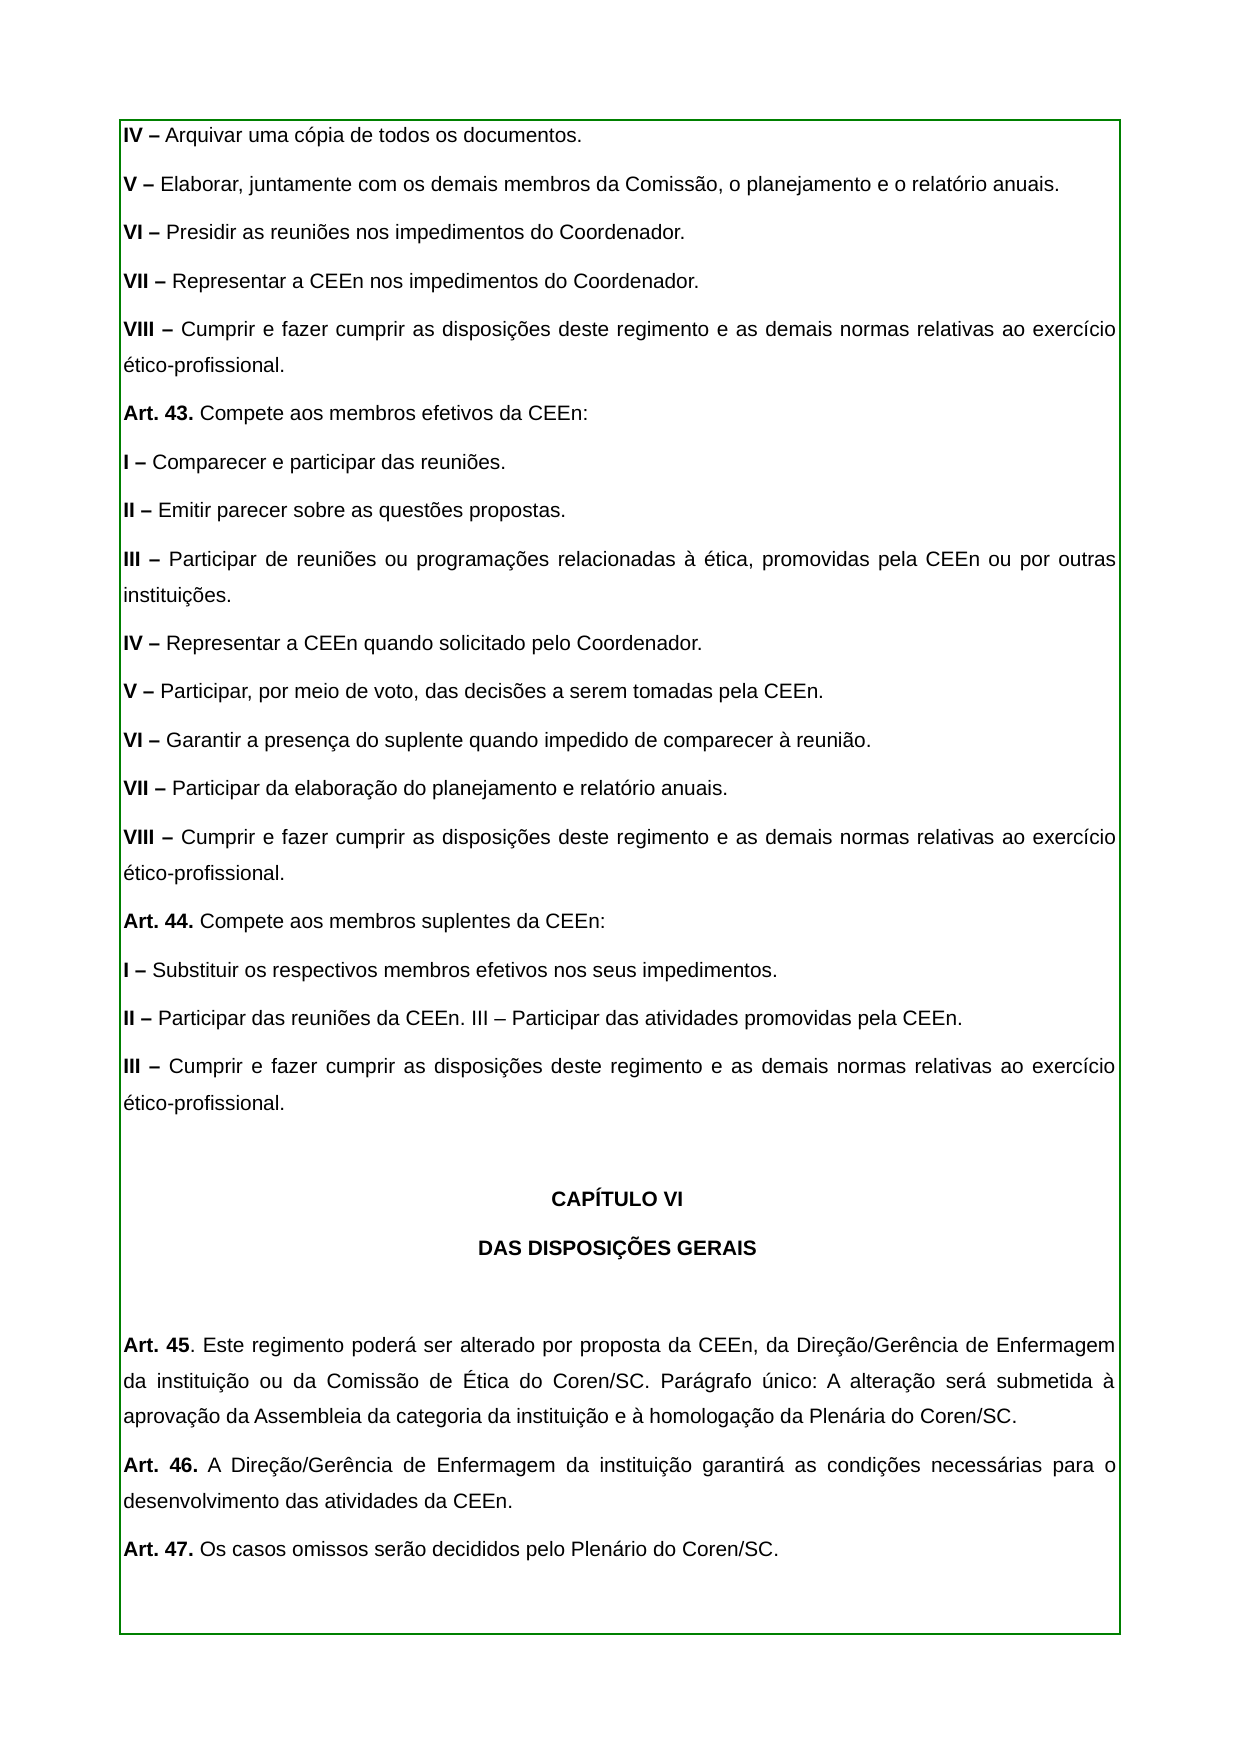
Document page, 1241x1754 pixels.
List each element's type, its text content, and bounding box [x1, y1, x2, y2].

text I – Comparecer e participar das reuniões. [123, 450, 1117, 474]
text Art. 45. Este regimento poderá ser alterado por proposta da CEEn, da Direção/Gerência de Enfermagem da instituição ou da Comissão de Ética do Coren/SC. Parágrafo único: A alteração será submetida à aprovação da Assembleia da categoria da instituição e à homologação da Plenária do Coren/SC. [123, 1332, 1117, 1428]
text Art. 47. Os casos omissos serão decididos pelo Plenário do Coren/SC. [123, 1537, 1117, 1561]
text Art. 44. Compete aos membros suplentes da CEEn: [123, 909, 1117, 933]
text IV – Representar a CEEn quando solicitado pelo Coordenador. [123, 631, 1117, 655]
text VIII – Cumprir e fazer cumprir as disposições deste regimento e as demais normas relativas ao exercício ético-profissional. [123, 825, 1117, 884]
text I – Substituir os respectivos membros efetivos nos seus impedimentos. [123, 957, 1117, 981]
text II – Participar das reuniões da CEEn. III – Participar das atividades promovidas pela CEEn. [123, 1006, 1117, 1030]
text VI – Garantir a presença do suplente quando impedido de comparecer à reunião. [123, 728, 1117, 752]
text VII – Representar a CEEn nos impedimentos do Coordenador. [123, 268, 1117, 292]
text II – Emitir parecer sobre as questões propostas. [123, 498, 1117, 522]
text VIII – Cumprir e fazer cumprir as disposições deste regimento e as demais normas relativas ao exercício ético-profissional. [123, 317, 1117, 377]
text CAPÍTULO VI [123, 1187, 1117, 1211]
text Art. 46. A Direção/Gerência de Enfermagem da instituição garantirá as condições necessárias para o desenvolvimento das atividades da CEEn. [123, 1453, 1117, 1513]
text V – Elaborar, juntamente com os demais membros da Comissão, o planejamento e o relatório anuais. [123, 172, 1117, 196]
text IV – Arquivar uma cópia de todos os documentos. [123, 123, 1117, 147]
text DAS DISPOSIÇÕES GERAIS [123, 1236, 1117, 1259]
text VII – Participar da elaboração do planejamento e relatório anuais. [123, 776, 1117, 800]
text III – Participar de reuniões ou programações relacionadas à ética, promovidas pela CEEn ou por outras instituições. [123, 547, 1117, 606]
text V – Participar, por meio de voto, das decisões a serem tomadas pela CEEn. [123, 679, 1117, 703]
text III – Cumprir e fazer cumprir as disposições deste regimento e as demais normas relativas ao exercício ético-profissional. [123, 1054, 1117, 1114]
text VI – Presidir as reuniões nos impedimentos do Coordenador. [123, 220, 1117, 244]
text Art. 43. Compete aos membros efetivos da CEEn: [123, 401, 1117, 425]
